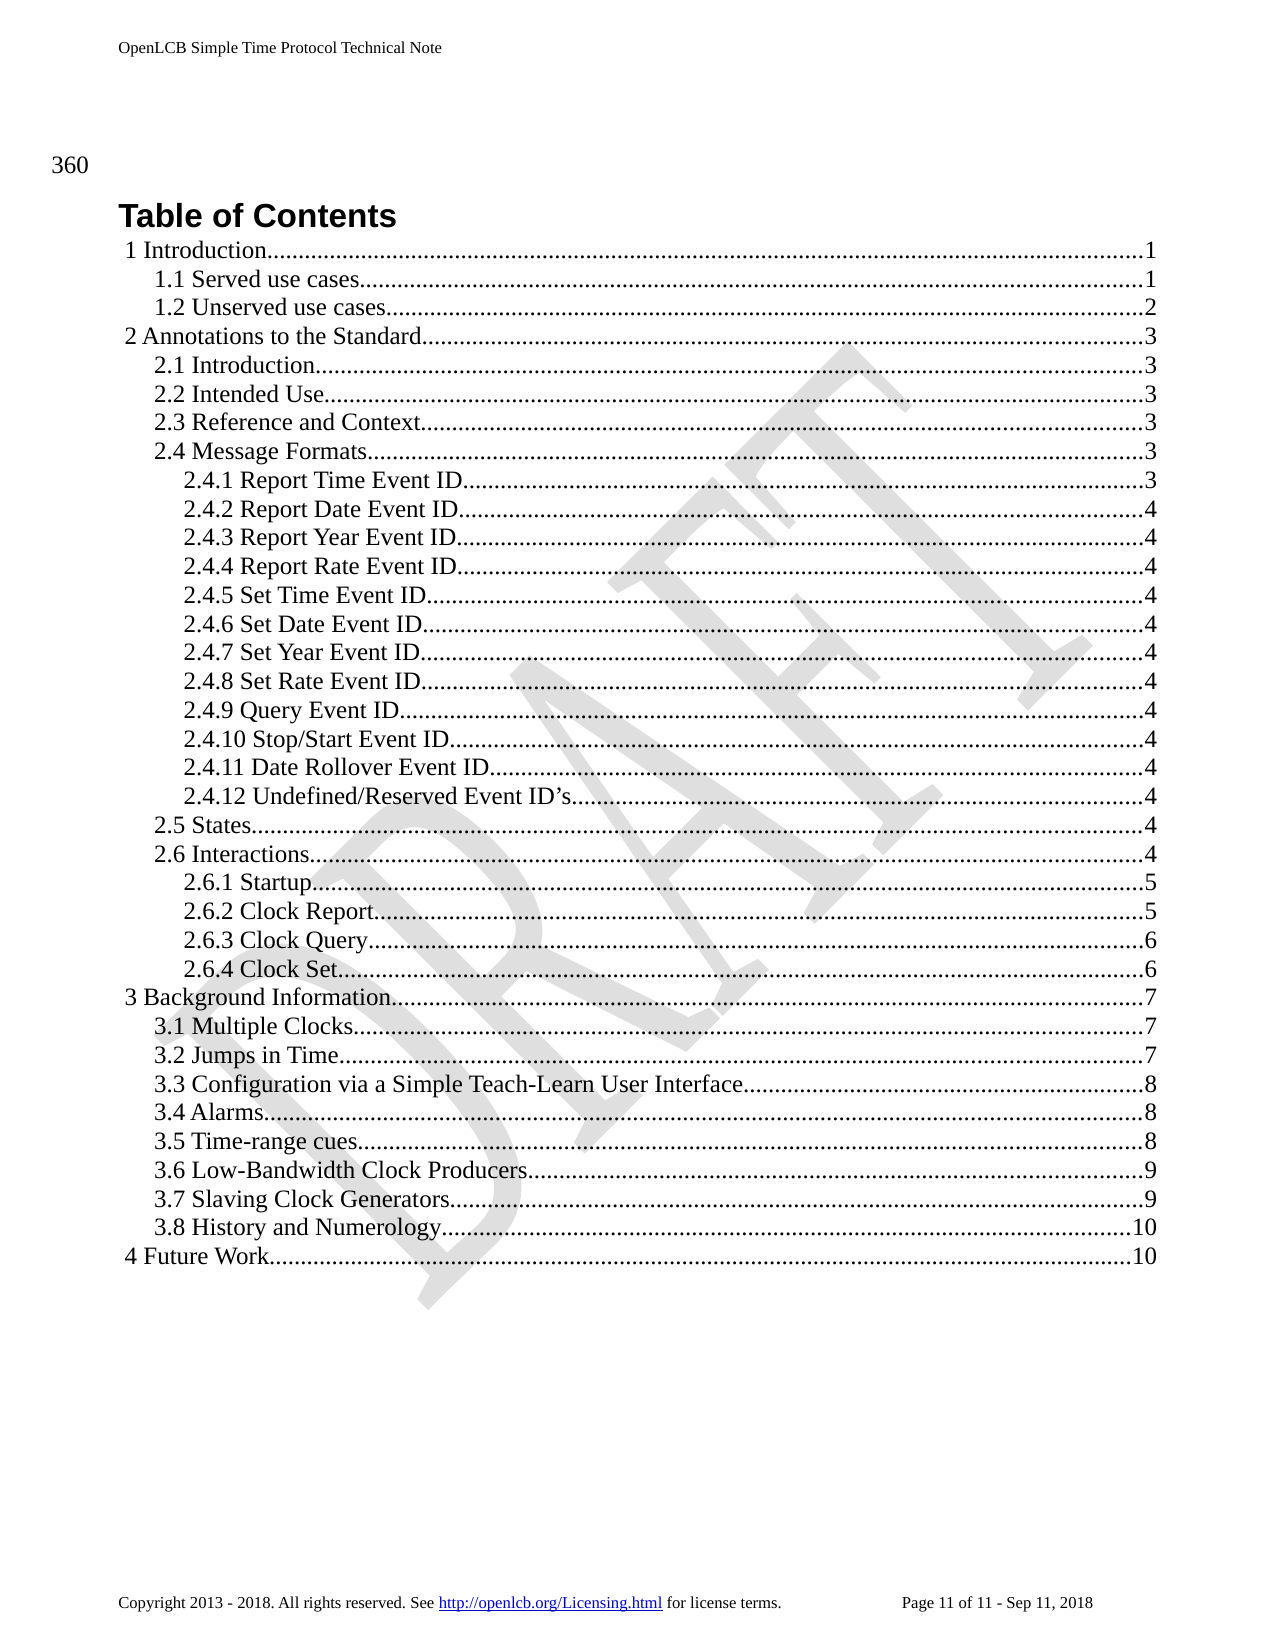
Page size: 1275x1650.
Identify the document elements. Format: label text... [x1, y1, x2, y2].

text 2.4.10 Stop/Start Event ID 4 [827, 724, 1157, 752]
text 3.6 Low-Bandwidth Clock Producers 9 [351, 1155, 493, 1184]
text 2.4.1 Report Time Event ID 3 [869, 465, 1157, 494]
text 3 Background Information 7 [376, 982, 474, 1011]
text 2.4 Message Formats 3 [764, 436, 826, 465]
text 2.6.4 Clock Set 6 [722, 954, 1157, 982]
text 2 Annotations to the Standard 3 [118, 321, 1157, 350]
text 2.6.2 Clock Report 5 [682, 896, 814, 925]
text 3.3 Configuration via a Simple Teach-Learn User Interface 8 [575, 1069, 1157, 1097]
text 1 Introduction 1 [118, 235, 1157, 264]
text 2.2 Intended Use 3 [148, 379, 809, 407]
text 2.6 Interactions 4 [366, 839, 477, 867]
text 2.4.5 Set Time Event ID 4 [683, 580, 970, 609]
text 2.4.8 Set Rate Event ID 4 [1045, 666, 1157, 695]
text 2.4.8 Set Rate Event ID 4 [547, 666, 755, 695]
text 2.4.9 Query Event ID 4 [590, 695, 784, 724]
text 3.2 Jumps in Time 7 [236, 1040, 422, 1069]
text 2.4.1 Report Time Event ID 3 [177, 465, 752, 494]
text 2.4.6 Set Date Event ID 4 [177, 609, 697, 637]
text 1.2 Unserved use cases 2 [148, 292, 1157, 321]
text 2.5 States 4 [148, 810, 379, 839]
text 3 Background Information 7 [502, 982, 603, 1011]
text 4 Future Work 10 [471, 1241, 1157, 1270]
text 3.1 Multiple Clocks 7 [148, 1011, 176, 1040]
text 2.4.3 Report Year Event ID 4 [676, 522, 912, 551]
text 2.6.2 Clock Report 5 [815, 896, 1157, 925]
text 3.4 Alarms 8 [293, 1097, 469, 1126]
text 2.4 Message Formats 3 [148, 436, 752, 465]
text 3.5 Time-range cues 8 [148, 1126, 308, 1155]
text 3 Background Information 7 [619, 982, 721, 1011]
text 2.6 Interactions 4 [642, 839, 670, 856]
text 3.7 Slaving Clock Generators 9 [380, 1184, 494, 1212]
text 2.4.2 Report Date Event ID 4 [732, 494, 780, 522]
text 2.4.10 Stop/Start Event ID 4 [633, 724, 812, 752]
text 2.4.12 Undefined/Reserved Event ID’s 4 [177, 781, 601, 810]
text 2.3 Reference and Context 3 [815, 407, 1157, 436]
text 2.4.11 Date Rollover Event ID 4 [674, 752, 841, 781]
text 2.4.4 Report Rate Event ID 4 [955, 551, 1157, 580]
text 2.6.1 Startup 5 [177, 867, 359, 896]
text 3.8 History and Numerology 10 [408, 1212, 487, 1241]
text 3.5 Time-range cues 8 [322, 1126, 485, 1155]
text 2.4.9 Query Event ID 4 [798, 695, 1157, 724]
text 3.6 Low-Bandwidth Clock Producers 9 [517, 1155, 1157, 1184]
text 3.1 Multiple Clocks 7 [211, 1011, 393, 1040]
text 2.4.7 Set Year Event ID 4 [842, 637, 1027, 666]
text 2.5 States 4 [710, 825, 744, 839]
text 2.1 Introduction 3 [148, 350, 838, 379]
text 2.6.1 Startup 5 [844, 867, 1157, 896]
text 2.5 States 4 [759, 810, 882, 839]
text 2.4.11 Date Rollover Event ID 4 [855, 752, 1157, 781]
text 1.1 Served use cases 1 [148, 264, 1157, 292]
text 2.4.6 Set Date Event ID 4 [712, 609, 818, 637]
text 2.6 Interactions 4 [148, 839, 348, 867]
text 2.4 Message Formats 3 [840, 436, 1157, 465]
text 2.5 States 4 [458, 810, 621, 839]
text 3.3 Configuration via a Simple Teach-Learn User Interface 8 [466, 1069, 560, 1097]
text 3.7 Slaving Clock Generators 9 [148, 1184, 365, 1212]
text 2.6.3 Clock Query 6 [431, 925, 515, 954]
text 3.3 Configuration via a Simple Teach-Learn User Interface 8 [148, 1069, 250, 1097]
text 3 Background Information 7 [118, 982, 205, 1011]
text 2.4.6 Set Date Event ID 4 [1013, 609, 1157, 637]
text 2.4.3 Report Year Event ID 4 [177, 522, 666, 551]
text 2.6.2 Clock Report 5 [177, 896, 388, 925]
text 2.6.4 Clock Set 6 [460, 954, 505, 977]
text 2.2 Intended Use 3 [820, 379, 897, 407]
text 2.4.2 Report Date Event ID 4 [898, 494, 1157, 522]
text 2.3 Reference and Context 3 [148, 407, 781, 436]
text 2.1 Introduction 3 [858, 350, 1157, 379]
text 2.4.8 Set Rate Event ID 4 [177, 666, 522, 695]
text 2.4.6 Set Date Event ID 4 [814, 609, 998, 637]
text 2.6.3 Clock Query 6 [541, 925, 701, 954]
text 2.6.1 Startup 5 [518, 867, 661, 896]
text 2.4.11 Date Rollover Event ID 4 [177, 752, 581, 781]
text 3.2 Jumps in Time 7 [546, 1040, 1157, 1069]
text 3.4 Alarms 8 [614, 1097, 1157, 1126]
text 2.4.7 Set Year Event ID 4 [177, 637, 726, 666]
text 4 Future Work 10 [118, 1241, 423, 1270]
text 2.4.8 Set Rate Event ID 4 [798, 666, 1033, 695]
text 3.1 Multiple Clocks 7 [700, 1011, 1157, 1040]
text 2.4.5 Set Time Event ID 4 [984, 580, 1157, 609]
text 3.2 Jumps in Time 7 [148, 1040, 222, 1069]
text 3.7 Slaving Clock Generators 9 [518, 1184, 1157, 1212]
text 2.6.4 Clock Set 6 [177, 954, 238, 982]
text 2.4.9 Query Event ID 4 [547, 703, 577, 724]
text 2.6 Interactions 4 [682, 839, 784, 867]
text 3.3 Configuration via a Simple Teach-Learn User Interface 8 [265, 1069, 434, 1097]
text 2.4.4 Report Rate Event ID 4 [177, 551, 637, 580]
text 3.4 Alarms 8 [148, 1097, 279, 1126]
text 3 Background Information 7 [729, 982, 1157, 1011]
text 2.4.9 Query Event ID 4 [177, 695, 542, 724]
text 2.2 Intended Use 3 [887, 379, 1157, 407]
text 2.6.2 Clock Report 5 [535, 896, 681, 925]
text 3.2 Jumps in Time 7 [440, 1040, 532, 1069]
text 2.5 States 4 [622, 810, 699, 839]
text 3.6 Low-Bandwidth Clock Producers 9 [148, 1155, 337, 1184]
text 2.6.1 Startup 5 [670, 867, 816, 896]
text 2.4.12 Undefined/Reserved Event ID’s 4 [717, 781, 870, 810]
text 2.6.3 Clock Query 6 [177, 925, 417, 954]
text 3.1 Multiple Clocks 7 [410, 1011, 503, 1040]
text 3.8 History and Numerology 10 [148, 1212, 394, 1241]
text 2.6 Interactions 4 [802, 839, 1157, 867]
text 3.1 Multiple Clocks 7 [517, 1011, 660, 1040]
text 3 Background Information 7 [216, 982, 358, 1011]
text 2.4.10 Stop/Start Event ID 4 [177, 724, 561, 752]
text 2.4.7 Set Year Event ID 4 [1074, 637, 1157, 666]
text 2.4.5 Set Time Event ID 4 [177, 580, 669, 609]
text 3.4 Alarms 8 [487, 1097, 584, 1126]
text 2.5 States 4 [901, 810, 1157, 839]
text 2.4.11 Date Rollover Event ID 4 [581, 752, 660, 781]
text 2.6.3 Clock Query 6 [702, 925, 1157, 954]
text 2.4.1 Report Time Event ID 3 [757, 465, 855, 494]
text 2.4.7 Set Year Event ID 4 [740, 637, 816, 666]
text 2.4.10 Stop/Start Event ID 4 [562, 724, 618, 752]
text 2.6 Interactions 4 [494, 839, 641, 867]
text 2.4.2 Report Date Event ID 4 [177, 494, 694, 522]
text 3.8 History and Numerology 10 [500, 1212, 1157, 1241]
text 2.6.2 Clock Report 5 [402, 896, 515, 925]
text 2.4.12 Undefined/Reserved Event ID’s 4 [601, 781, 701, 810]
text 2.4.12 Undefined/Reserved Event ID’s 4 [884, 781, 1157, 810]
text 2.4.3 Report Year Event ID 4 [926, 522, 1157, 551]
text 2.6.4 Clock Set 6 [561, 954, 720, 982]
subtitle Table of Contents [118, 196, 1157, 235]
text 2.4.2 Report Date Event ID 4 [772, 494, 883, 522]
text 2.5 States 4 [388, 828, 444, 839]
text 2.6.4 Clock Set 6 [329, 954, 445, 982]
text 2.4.4 Report Rate Event ID 4 [665, 551, 941, 580]
text 2.6.1 Startup 5 [373, 867, 502, 896]
text 3.5 Time-range cues 8 [505, 1126, 1157, 1155]
